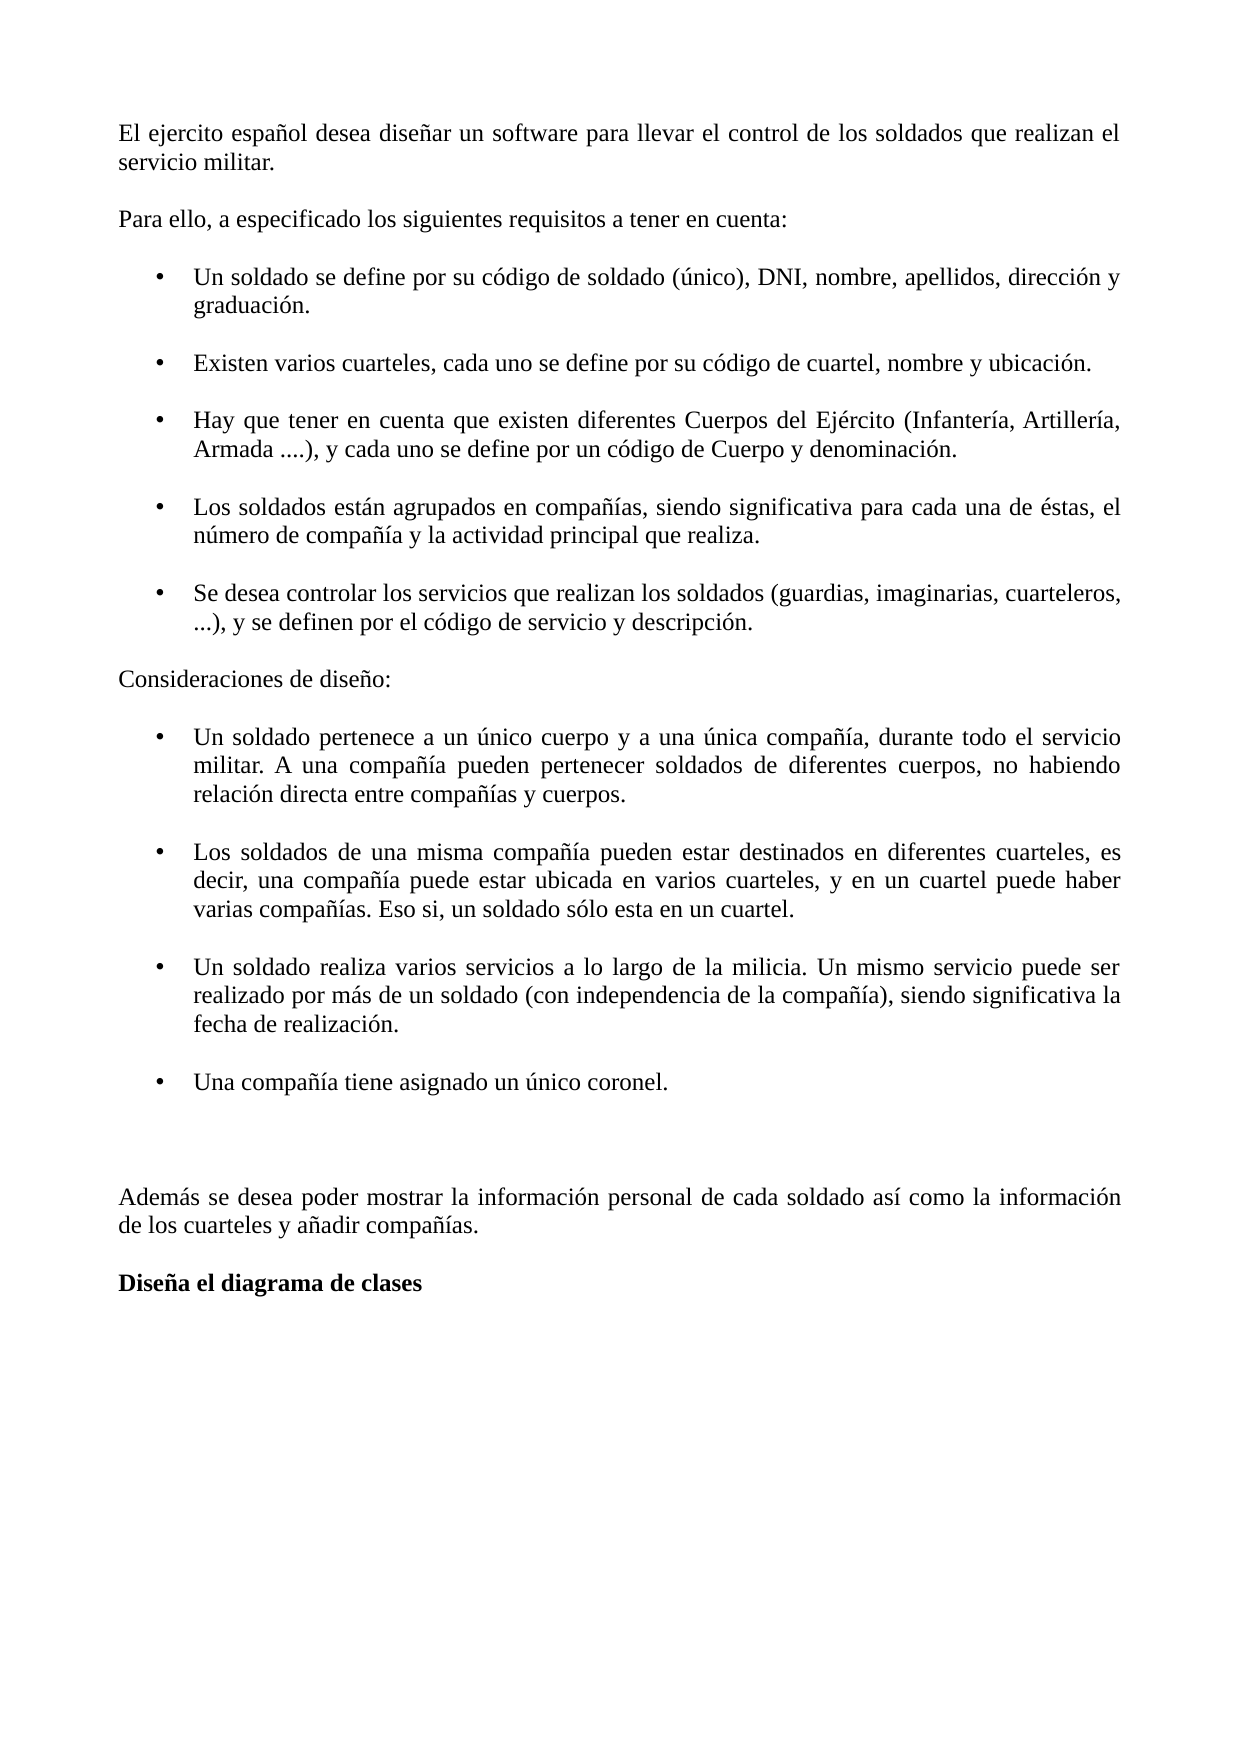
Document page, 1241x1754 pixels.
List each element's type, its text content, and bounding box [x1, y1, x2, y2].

text El ejercito español desea diseñar un software para llevar el control de los soldados que realizan el servicio militar. [118, 118, 1122, 176]
list Los soldados están agrupados en compañías, siendo significativa para cada una de éstas, el número de compañía y la actividad principal que realiza. [156, 492, 1122, 549]
text Diseña el diagrama de clases [118, 1268, 1122, 1297]
list Una compañía tiene asignado un único coronel. [156, 1067, 1122, 1096]
list Existen varios cuarteles, cada uno se define por su código de cuartel, nombre y ubicación. [156, 348, 1122, 377]
list Un soldado se define por su código de soldado (único), DNI, nombre, apellidos, dirección y graduación. [156, 262, 1122, 319]
list Un soldado pertenece a un único cuerpo y a una única compañía, durante todo el servicio militar. A una compañía pueden pertenecer soldados de diferentes cuerpos, no habiendo relación directa entre compañías y cuerpos. [156, 722, 1122, 808]
text Además se desea poder mostrar la información personal de cada soldado así como la información de los cuarteles y añadir compañías. [118, 1182, 1122, 1239]
list Un soldado realiza varios servicios a lo largo de la milicia. Un mismo servicio puede ser realizado por más de un soldado (con independencia de la compañía), siendo significativa la fecha de realización. [156, 952, 1122, 1038]
list Hay que tener en cuenta que existen diferentes Cuerpos del Ejército (Infantería, Artillería, Armada ....), y cada uno se define por un código de Cuerpo y denominación. [156, 406, 1122, 463]
text Para ello, a especificado los siguientes requisitos a tener en cuenta: [118, 204, 1122, 233]
list Los soldados de una misma compañía pueden estar destinados en diferentes cuarteles, es decir, una compañía puede estar ubicada en varios cuarteles, y en un cuartel puede haber varias compañías. Eso si, un soldado sólo esta en un cuartel. [156, 837, 1122, 923]
list Se desea controlar los servicios que realizan los soldados (guardias, imaginarias, cuarteleros, ...), y se definen por el código de servicio y descripción. [156, 578, 1122, 636]
text Consideraciones de diseño: [118, 664, 1122, 693]
